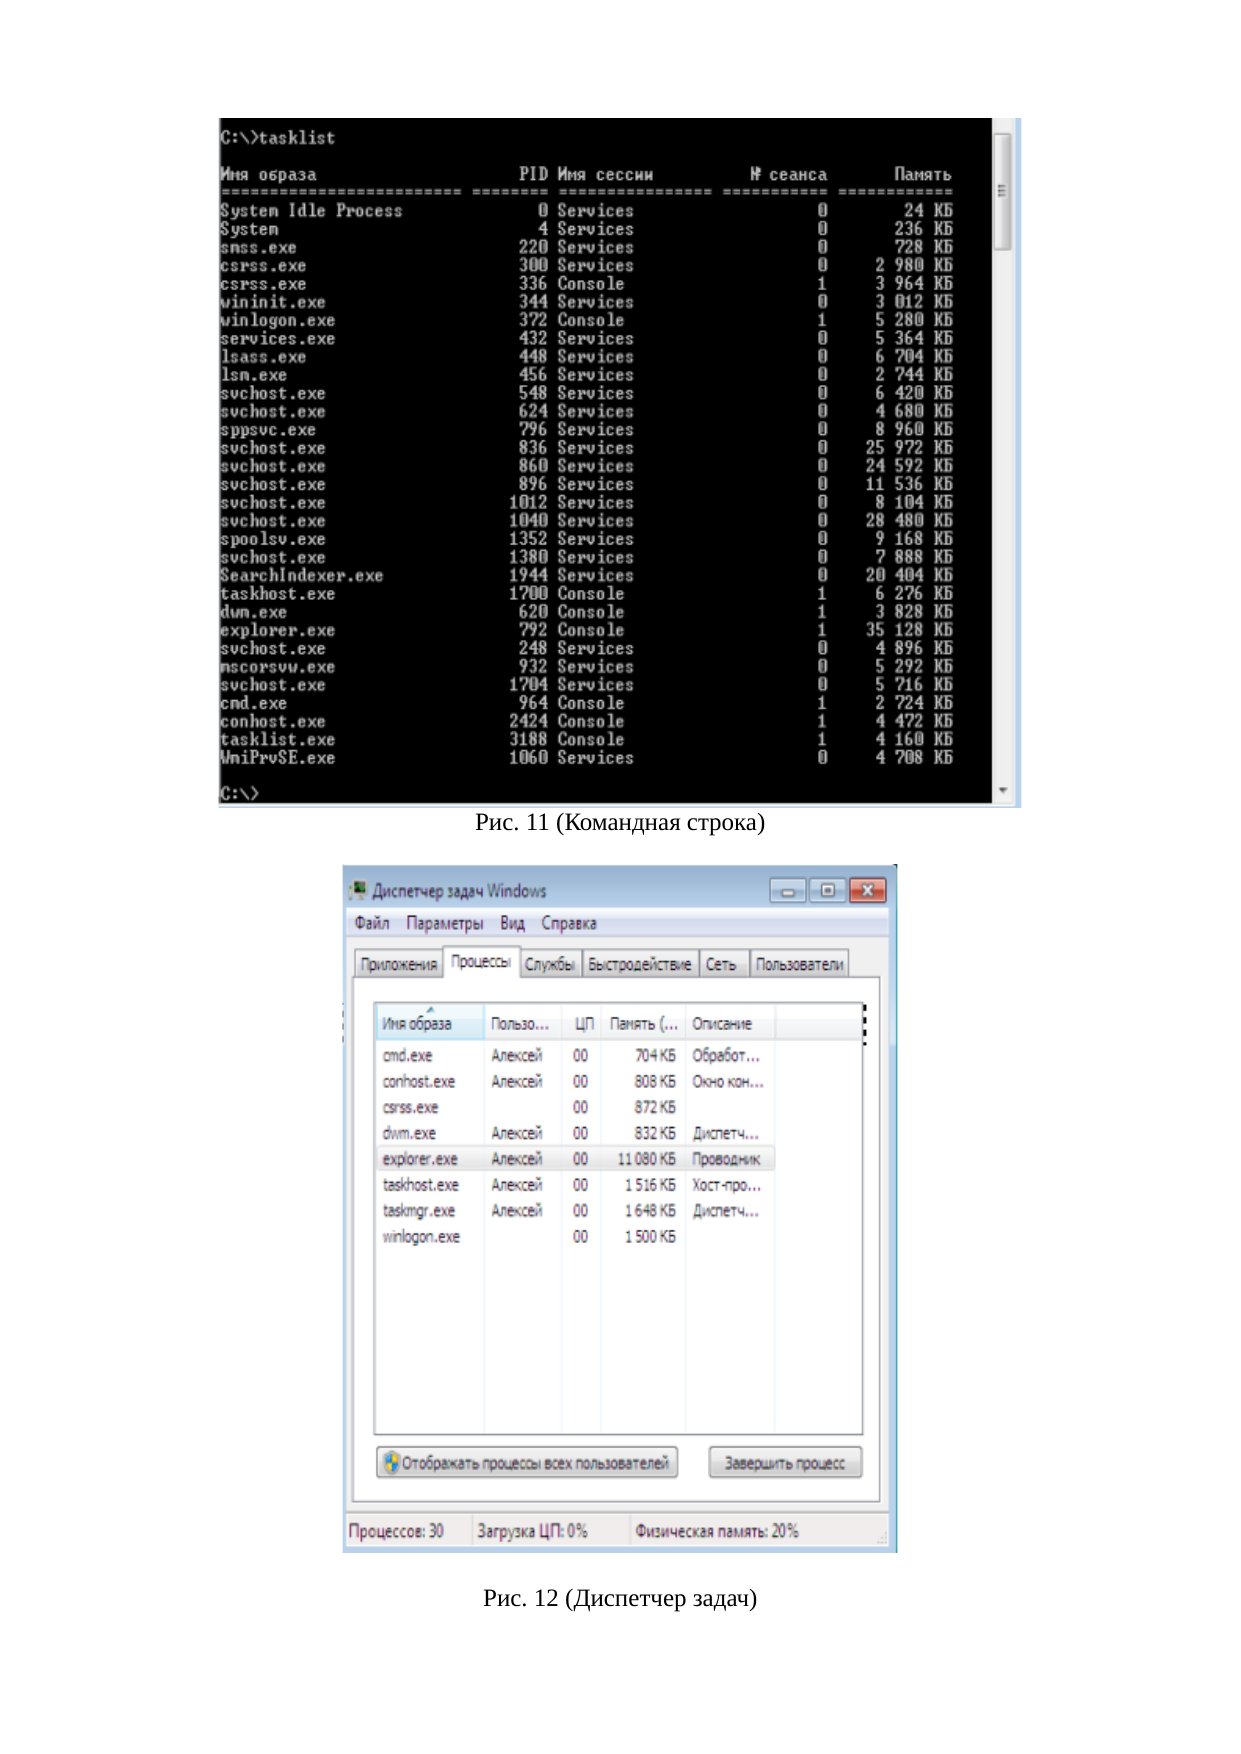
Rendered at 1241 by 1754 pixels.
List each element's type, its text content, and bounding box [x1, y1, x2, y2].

picture [218, 118, 1022, 808]
picture [342, 864, 898, 1553]
text Рис. 11 (Командная строка) [118, 118, 1122, 836]
text Рис. 12 (Диспетчер задач) [118, 1583, 1122, 1612]
